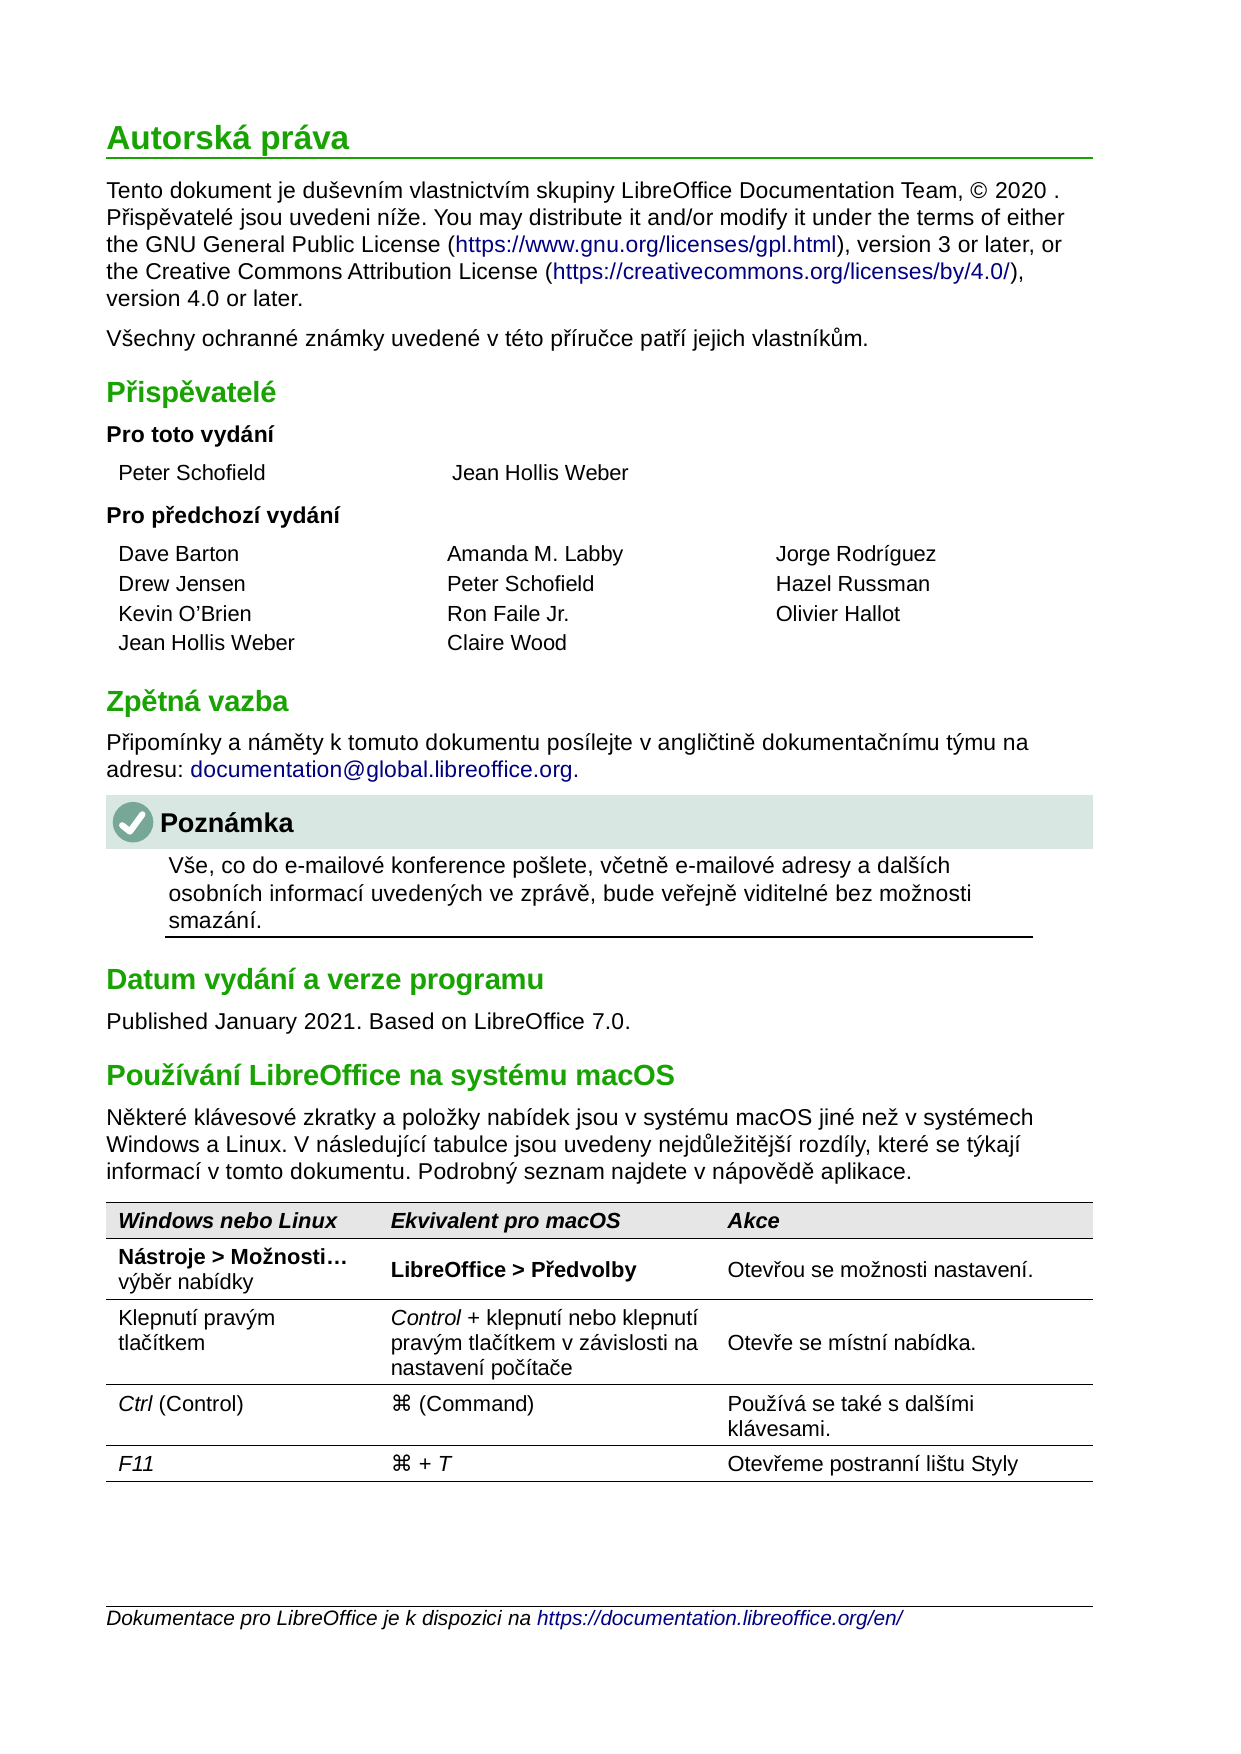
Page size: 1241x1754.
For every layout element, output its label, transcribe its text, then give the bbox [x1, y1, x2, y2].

table_cell Kevin O’Brien [106, 600, 435, 630]
table_header Akce [716, 1203, 1093, 1238]
table_cell Nástroje > Možnosti… výběr nabídky [106, 1239, 379, 1299]
text Všechny ochranné známky uvedené v této příručce patří jejich vlastníkům. [106, 324, 1093, 351]
table_header Jean Hollis Weber [440, 460, 766, 490]
text Některé klávesové zkratky a položky nabídek jsou v systému macOS jiné než v systémech Windows a Linux. V následující tabulce jsou uvedeny nejdůležitější rozdíly, které se týkají informací v tomto dokumentu. Podrobný seznam najdete v nápovědě aplikace. [106, 1103, 1093, 1184]
table_cell Jean Hollis Weber [106, 630, 435, 660]
text Vše, co do e-mailové konference pošlete, včetně e-mailové adresy a dalších osobních informací uvedených ve zprávě, bude veřejně viditelné bez možnosti smazání. [165, 849, 1033, 936]
table_header Jorge Rodríguez [764, 541, 1093, 571]
table_cell ⌘ + T [379, 1446, 716, 1481]
table_header Windows nebo Linux [106, 1203, 379, 1238]
table_cell Drew Jensen [106, 571, 435, 600]
table_cell Peter Schofield [435, 571, 764, 600]
text Published January 2021. Based on LibreOffice 7.0. [106, 1007, 1093, 1034]
table_cell [764, 630, 1093, 660]
table_cell Klepnutí pravým tlačítkem [106, 1300, 379, 1384]
table_cell Otevře se místní nabídka. [716, 1300, 1093, 1384]
subtitle Datum vydání a verze programu [106, 962, 1093, 995]
table_cell LibreOffice > Předvolby [379, 1239, 716, 1299]
table_cell Používá se také s dalšími klávesami. [716, 1385, 1093, 1445]
table_cell Ron Faile Jr. [435, 600, 764, 630]
table_cell Claire Wood [435, 630, 764, 660]
table_header Dave Barton [106, 541, 435, 571]
table_cell F11 [106, 1446, 379, 1481]
table_cell Control + klepnutí nebo klepnutí pravým tlačítkem v závislosti na nastavení počítače [379, 1300, 716, 1384]
table_cell Olivier Hallot [764, 600, 1093, 630]
table_header Ekvivalent pro macOS [379, 1203, 716, 1238]
table_cell ⌘ (Command) [379, 1385, 716, 1445]
text Tento dokument je duševním vlastnictvím skupiny LibreOffice Documentation Team, © 2020 . Přispěvatelé jsou uvedeni níže. You may distribute it and/or modify it under the terms of either the GNU General Public License (https://www.gnu.org/licenses/gpl.html), version 3 or later, or the Creative Commons Attribution License (https://creativecommons.org/licenses/by/4.0/), version 4.0 or later. [106, 176, 1093, 312]
subtitle Poznámka [106, 795, 1093, 849]
subtitle Používání LibreOffice na systému macOS [106, 1058, 1093, 1091]
text Připomínky a náměty k tomuto dokumentu posílejte v angličtině dokumentačnímu týmu na adresu: documentation@global.libreoffice.org. [106, 729, 1093, 783]
subtitle Zpětná vazba [106, 683, 1093, 717]
table_header Peter Schofield [106, 460, 440, 490]
table_cell Ctrl (Control) [106, 1385, 379, 1445]
table_header Amanda M. Labby [435, 541, 764, 571]
table_cell Hazel Russman [764, 571, 1093, 600]
subtitle Přispěvatelé [106, 375, 1093, 409]
text Pro toto vydání [106, 420, 1093, 447]
table_cell Otevřou se možnosti nastavení. [716, 1239, 1093, 1299]
table_header [766, 460, 1093, 490]
table_cell Otevřeme postranní lištu Styly [716, 1446, 1093, 1481]
text Pro předchozí vydání [106, 501, 1093, 528]
subtitle Autorská práva [106, 118, 1093, 157]
